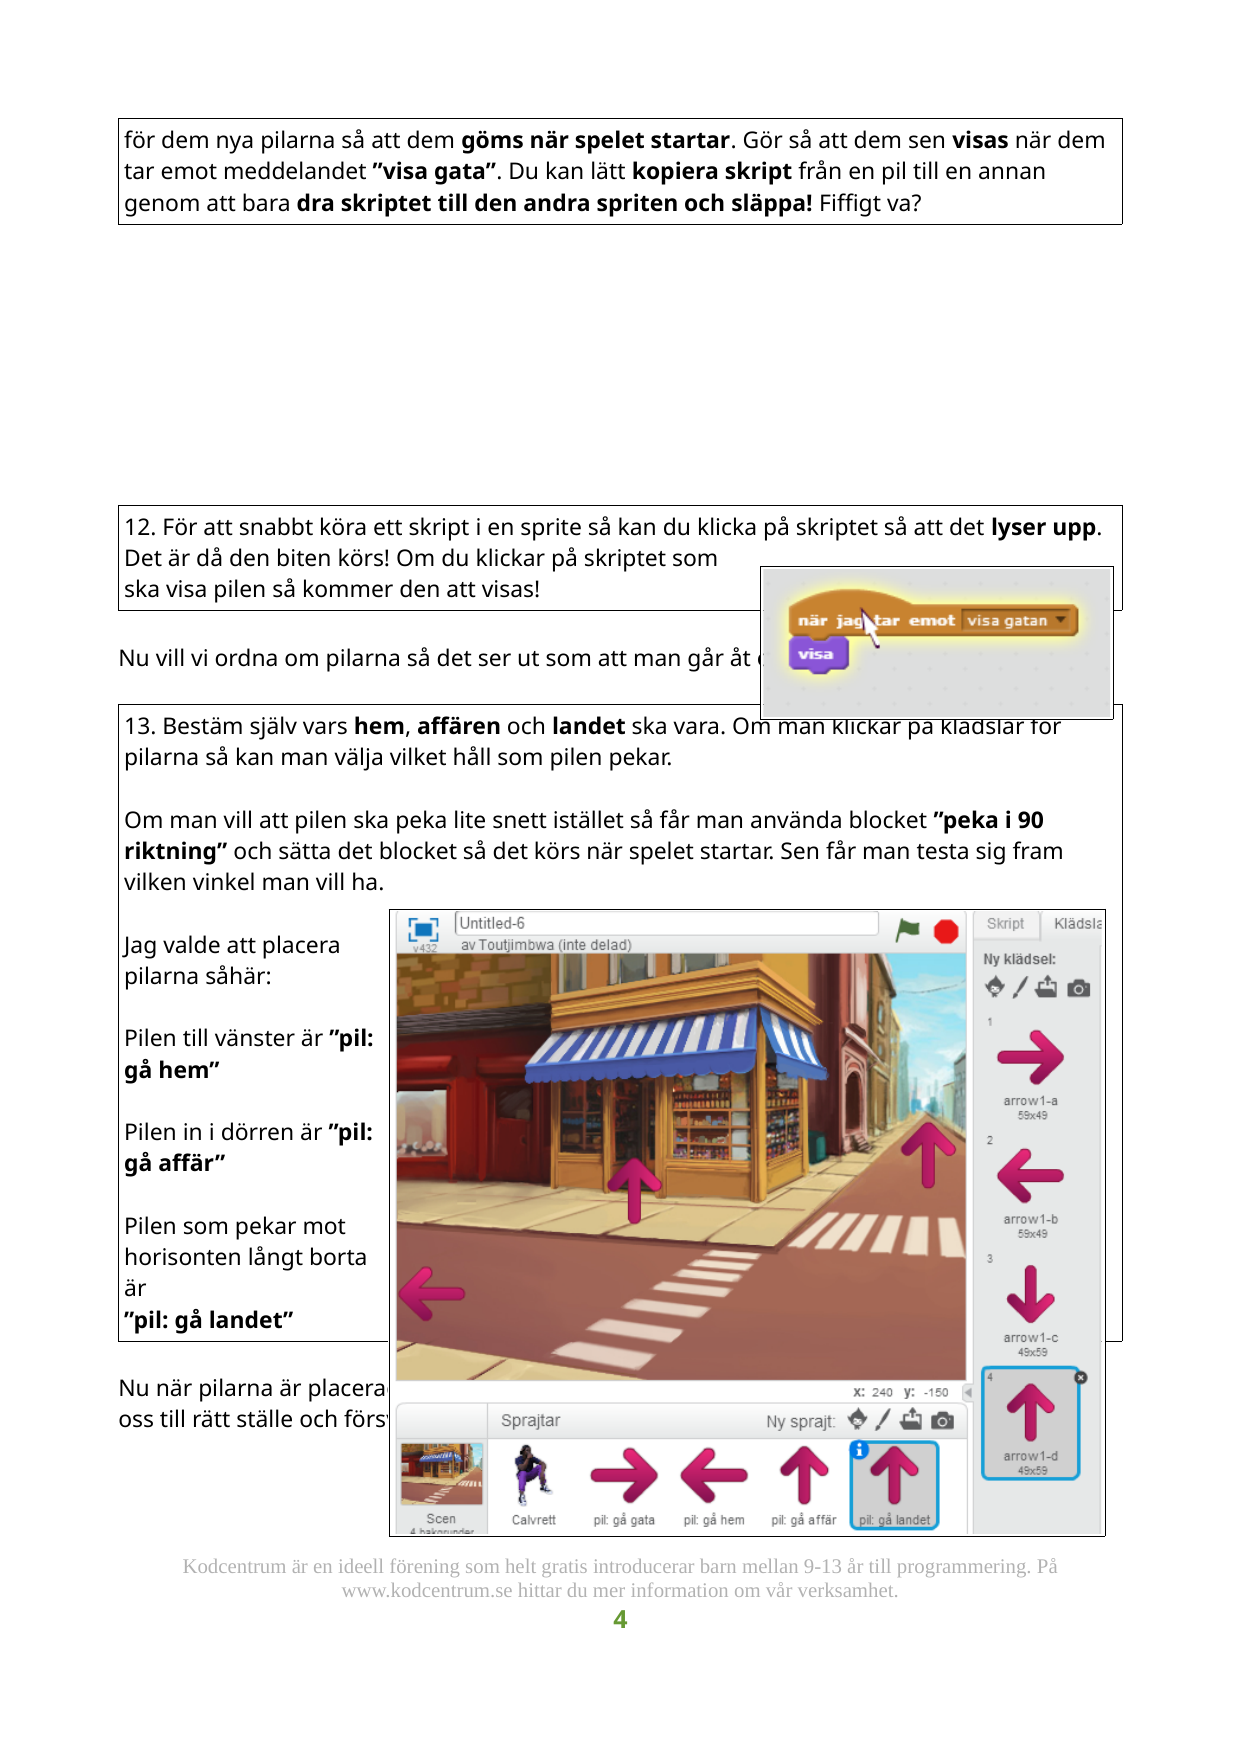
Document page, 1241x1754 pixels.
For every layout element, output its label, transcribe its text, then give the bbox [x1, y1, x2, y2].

picture [763, 569, 1111, 717]
table_header 13. Bestäm själv vars hem, affären och landet ska vara. Om man klickar på klädslar för pilarna så kan man välja vilket håll som pilen pekar. Om man vill att pilen ska peka lite snett istället så får man använda blocket ”peka i 90 riktning” och sätta det blocket så det körs när spelet startar. Sen får man testa sig fram vilken vinkel man vill ha. Jag valde att placera pilarna såhär: Pilen till vänster är ”pil: gå hem” Pilen in i dörren är ”pil: gå affär” Pilen som pekar mot horisonten långt borta är ”pil: gå landet” [119, 705, 1122, 1341]
text Nu när pilarna är placerade på scenen gatan så vill vi göra skript till varje pil så dem leder oss till rätt ställe och försvinner när man klickar på dem. [118, 1372, 389, 1434]
text Nu vill vi ordna om pilarna så det ser ut som att man går åt olika håll! [118, 641, 760, 673]
picture [391, 911, 1102, 1534]
table_header 12. För att snabbt köra ett skript i en sprite så kan du klicka på skriptet så att det lyser upp. Det är då den biten körs! Om du klickar på skriptet som ska visa pilen så kommer den att visas! [119, 506, 1122, 610]
table_header 13. Bestäm själv vars hem, affären och landet ska vara. Om man klickar på klädslar för pilarna så kan man välja vilket håll som pilen pekar. Om man vill att pilen ska peka lite snett istället så får man använda blocket ”peka i 90 riktning” och sätta det blocket så det körs när spelet startar. Sen får man testa sig fram vilken vinkel man vill ha. Jag valde att placera pilarna såhär: Pilen till vänster är ”pil: gå hem” Pilen in i dörren är ”pil: gå affär” Pilen som pekar mot horisonten långt borta är ”pil: gå landet” [390, 910, 1105, 1536]
table_header 11. Ändra i skripten för dem nya pilarna så att dem göms när spelet startar. Gör så att dem sen visas när dem tar emot meddelandet ”visa gata”. Du kan lätt kopiera skript från en pil till en annan genom att bara dra skriptet till den andra spriten och släppa! Fiffigt va? [119, 119, 1122, 223]
